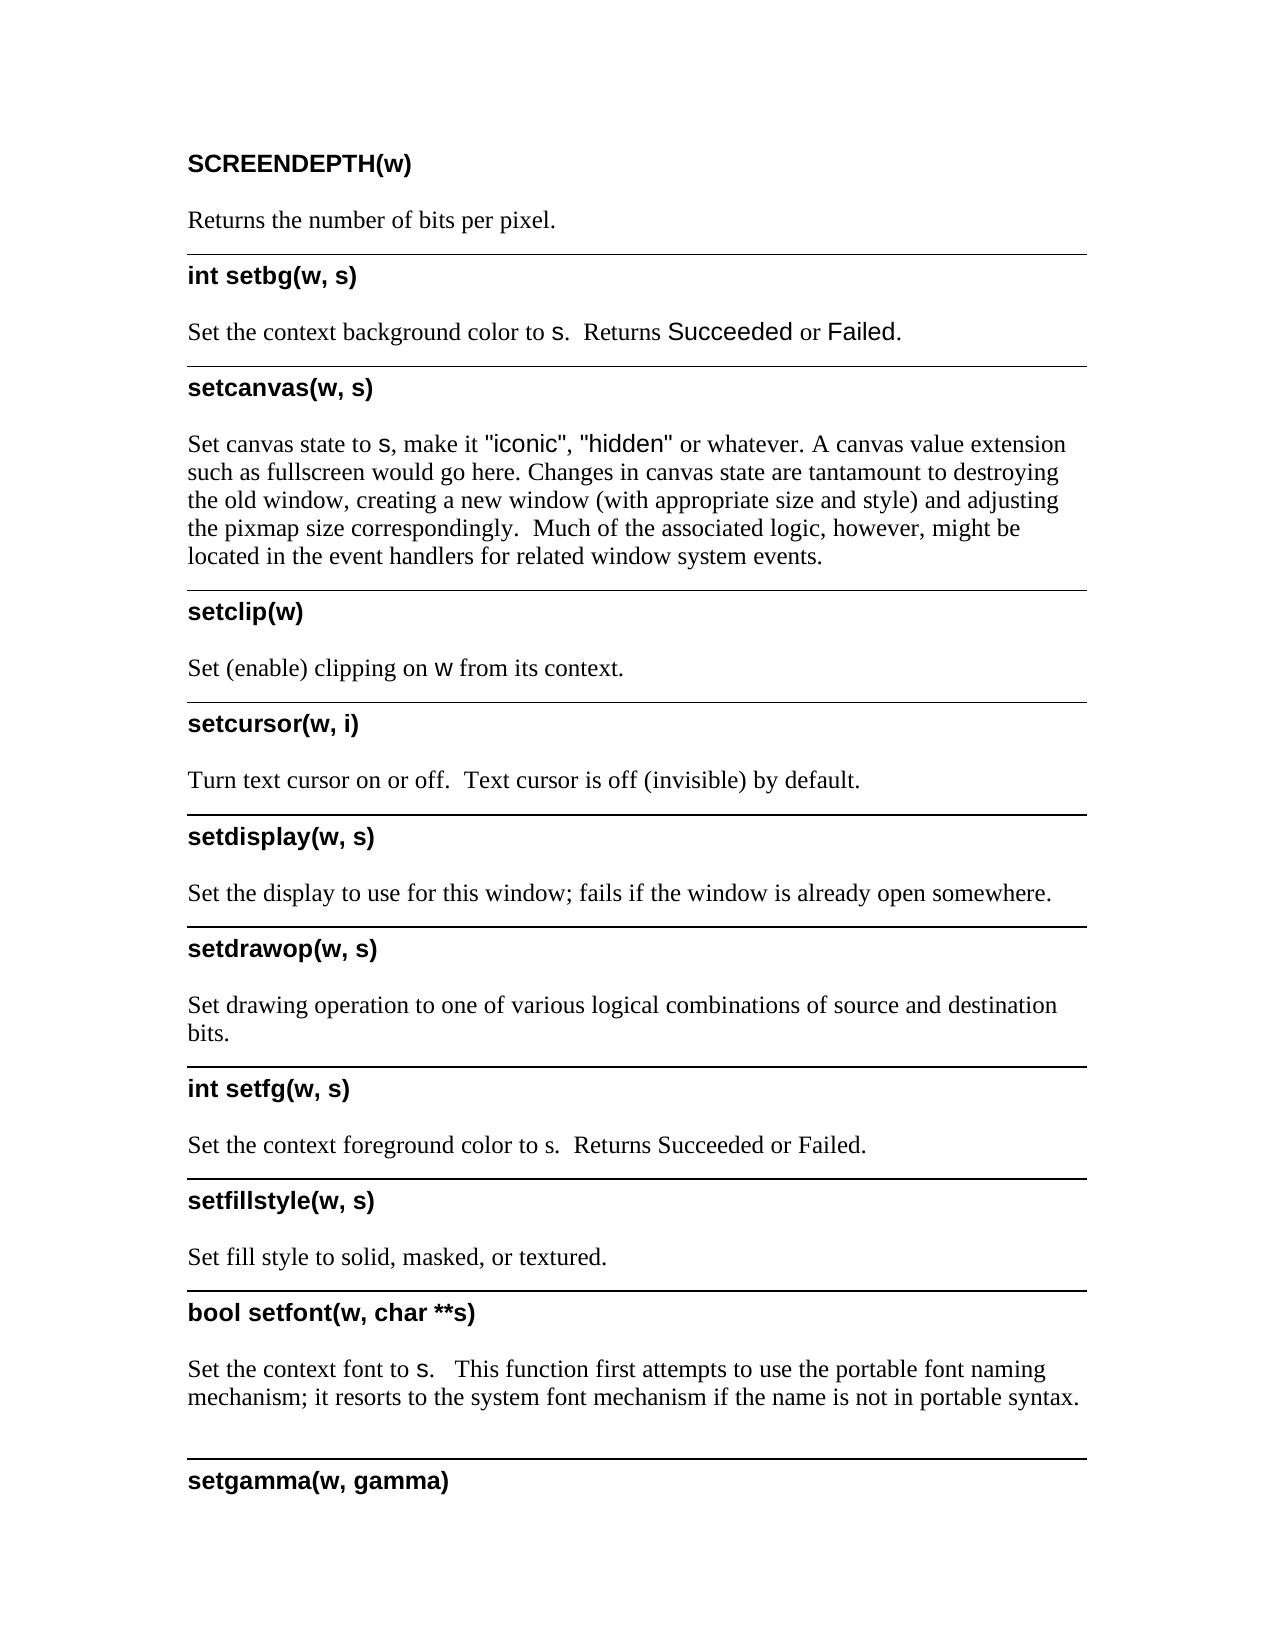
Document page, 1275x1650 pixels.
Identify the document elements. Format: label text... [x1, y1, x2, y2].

text setfillstyle(w, s) [187, 1187, 1087, 1215]
text Set the context font to s. This function first attempts to use the portable font naming mechanism; it resorts to the system font mechanism if the name is not in portable syntax. [187, 1355, 1087, 1411]
text Turn text cursor on or off. Text cursor is off (invisible) by default. [187, 766, 1087, 794]
text Set fill style to solid, masked, or textured. [187, 1243, 1087, 1271]
text Set the display to use for this window; fails if the window is already open somewhere. [187, 878, 1087, 907]
text Set (enable) clipping on w from its context. [187, 654, 1087, 682]
text Set drawing operation to one of various logical combinations of source and destination bits. [187, 991, 1087, 1047]
text SCREENDEPTH(w) [187, 150, 1087, 178]
text setclip(w) [187, 598, 1087, 626]
text int setbg(w, s) [187, 262, 1087, 290]
text Returns the number of bits per pixel. [187, 206, 1087, 234]
text Set the context background color to s. Returns Succeeded or Failed. [187, 318, 1087, 346]
text setdisplay(w, s) [187, 822, 1087, 851]
text Set canvas state to s, make it "iconic", "hidden" or whatever. A canvas value extension such as fullscreen would go here. Changes in canvas state are tantamount to destroying the old window, creating a new window (with appropriate size and style) and adjusting the pixmap size correspondingly. Much of the associated logic, however, might be located in the event handlers for related window system events. [187, 430, 1087, 570]
text setgamma(w, gamma) [187, 1467, 1087, 1495]
text setdrawop(w, s) [187, 934, 1087, 963]
text setcursor(w, i) [187, 710, 1087, 738]
text Set the context foreground color to s. Returns Succeeded or Failed. [187, 1131, 1087, 1159]
text setcanvas(w, s) [187, 374, 1087, 402]
text bool setfont(w, char **s) [187, 1299, 1087, 1327]
text int setfg(w, s) [187, 1075, 1087, 1103]
